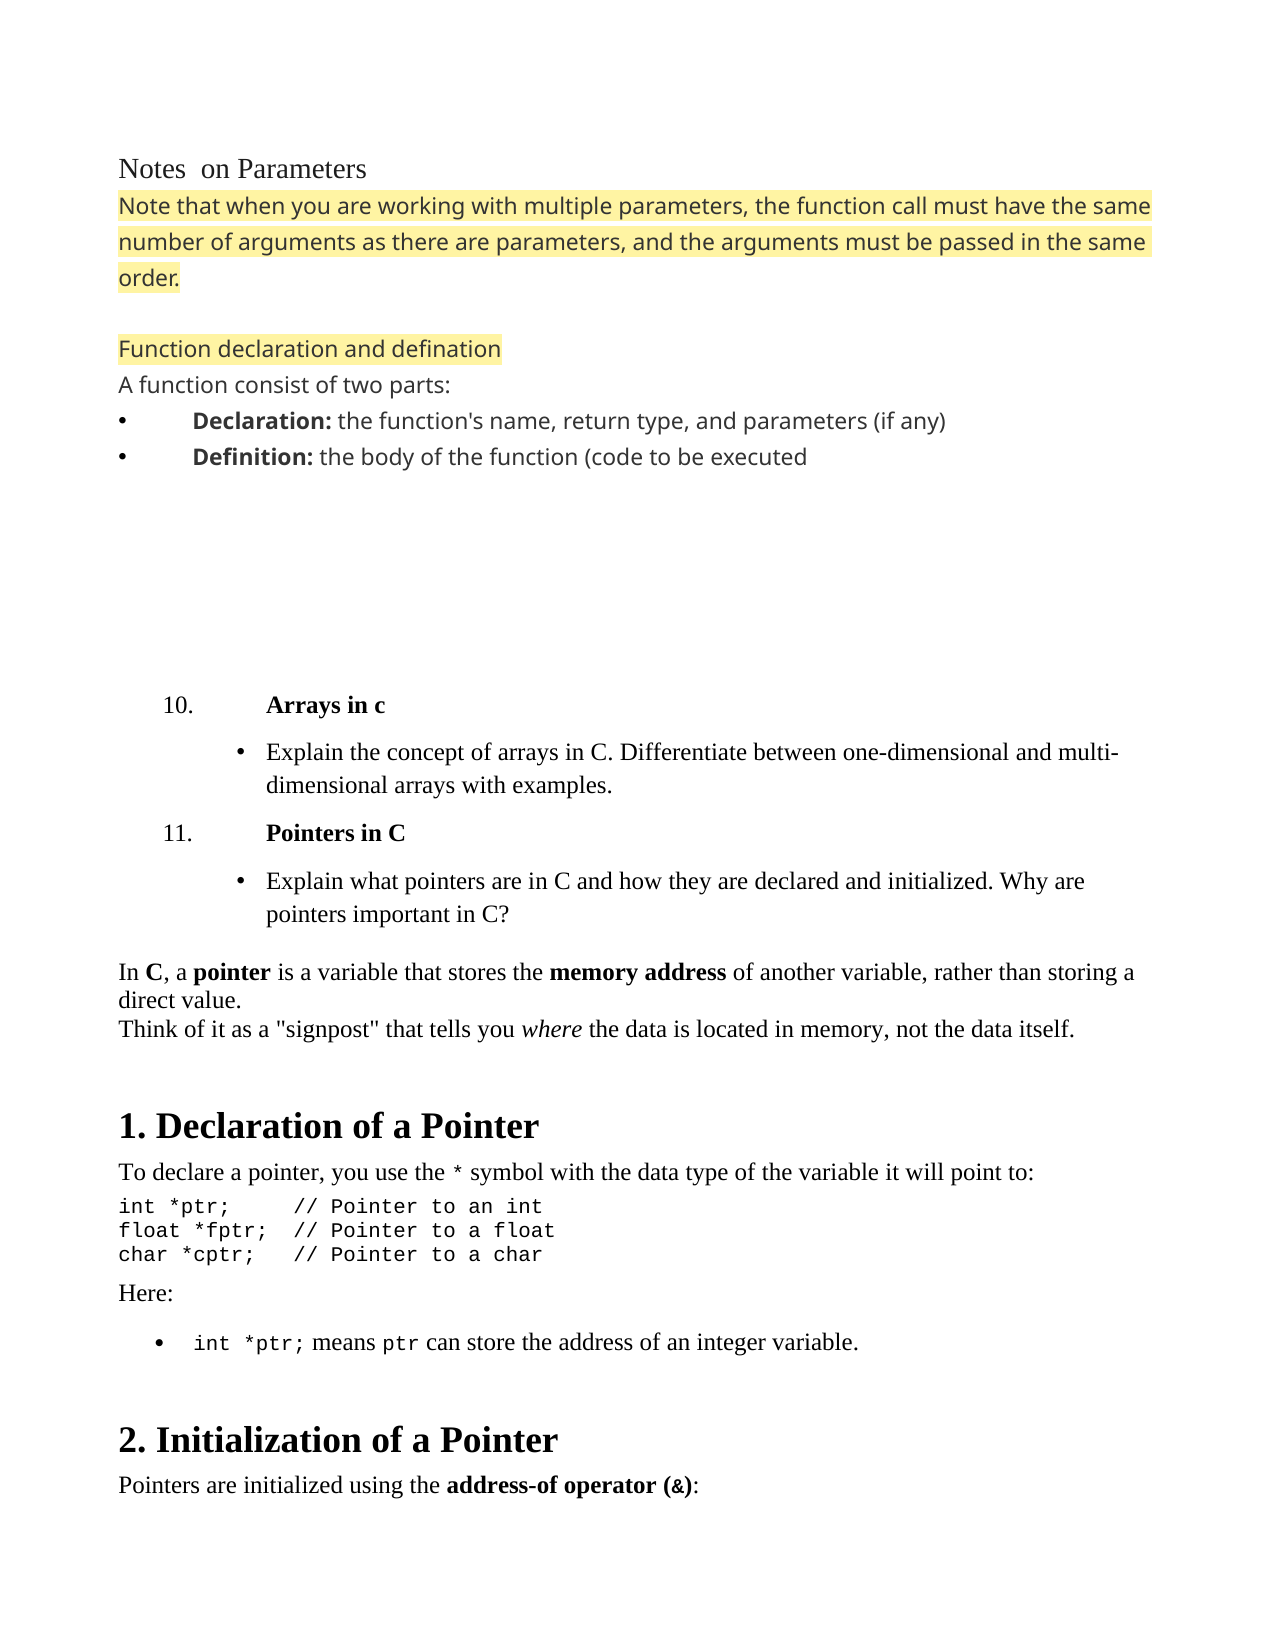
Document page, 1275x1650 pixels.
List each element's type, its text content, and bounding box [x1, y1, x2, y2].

text int *ptr; // Pointer to an int [118, 1197, 1157, 1220]
text Here: [118, 1278, 1157, 1307]
list Definition: the body of the function (code to be executed [118, 441, 1157, 472]
text char *cptr; // Pointer to a char [118, 1244, 1157, 1267]
text A function consist of two parts: [118, 369, 1157, 401]
text To declare a pointer, you use the * symbol with the data type of the variable it will point to: [118, 1157, 1157, 1186]
text Note that when you are working with multiple parameters, the function call must have the same number of arguments as there are parameters, and the arguments must be passed in the same order. [118, 190, 1157, 293]
list int *ptr; means ptr can store the address of an integer variable. [156, 1327, 1157, 1357]
text In C, a pointer is a variable that stores the memory address of another variable, rather than storing a direct value. Think of it as a "signpost" that tells you where the data is located in memory, not the data itself. [118, 957, 1157, 1043]
text Pointers are initialized using the address-of operator (&): [118, 1471, 1157, 1500]
text Notes on Parameters [118, 151, 1157, 185]
subtitle 1. Declaration of a Pointer [118, 1103, 1157, 1146]
subtitle 2. Initialization of a Pointer [118, 1417, 1157, 1460]
list Declaration: the function's name, return type, and parameters (if any) [118, 405, 1157, 437]
list Explain the concept of arrays in C. Differentiate between one-dimensional and multi-dimensional arrays with examples. [236, 737, 1157, 799]
list Pointers in C [162, 818, 1157, 847]
text float *fptr; // Pointer to a float [118, 1220, 1157, 1244]
list Arrays in c [162, 690, 1157, 719]
list Explain what pointers are in C and how they are declared and initialized. Why are pointers important in C? [236, 866, 1157, 927]
text Function declaration and defination [118, 333, 1157, 365]
